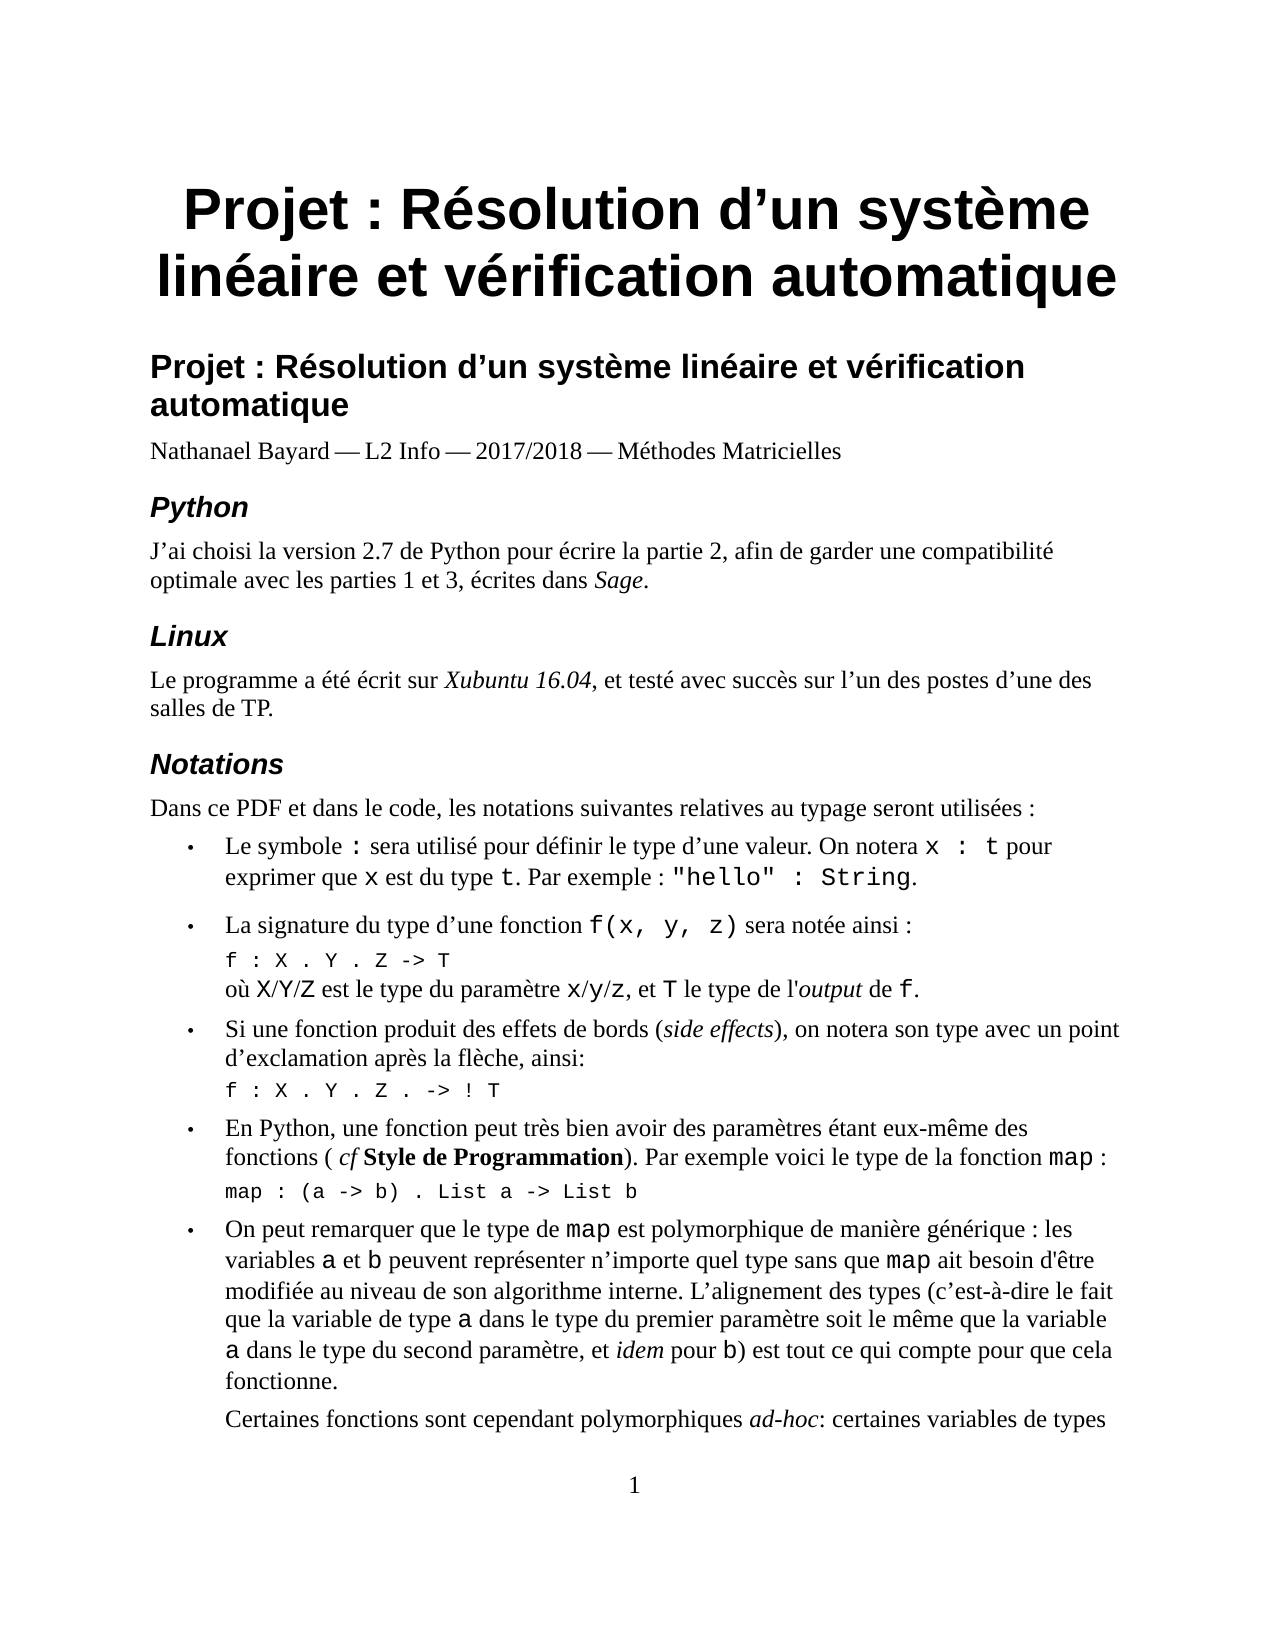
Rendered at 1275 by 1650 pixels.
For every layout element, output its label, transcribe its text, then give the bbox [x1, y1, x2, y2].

list Si une fonction produit des effets de bords (side effects), on notera son type avec un point d’exclamation après la flèche, ainsi: [187, 1014, 1125, 1071]
list où X/Y/Z est le type du paramètre x/y/z, et T le type de l'output de f. [187, 974, 1125, 1005]
list La signature du type d’une fonction f(x, y, z) sera notée ainsi : [187, 911, 1125, 941]
text Dans ce PDF et dans le code, les notations suivantes relatives au typage seront utilisées : [150, 793, 1125, 822]
list map : (a -> b) . List a -> List b [187, 1181, 1125, 1205]
list En Python, une fonction peut très bien avoir des paramètres étant eux-même des fonctions ( cf Style de Programmation). Par exemple voici le type de la fonction map : [187, 1113, 1125, 1172]
list Le symbole : sera utilisé pour définir le type d’une valeur. On notera x : t pour exprimer que x est du type t. Par exemple : "hello" : String. [187, 831, 1125, 893]
list f : X . Y . Z . -> ! T [187, 1080, 1125, 1104]
subtitle Notations [150, 747, 1125, 781]
subtitle Python [150, 490, 1125, 524]
text Le programme a été écrit sur Xubuntu 16.04, et testé avec succès sur l’un des postes d’une des salles de TP. [150, 665, 1125, 722]
text Nathanael Bayard — L2 Info — 2017/2018 — Méthodes Matricielles [150, 436, 1125, 465]
title Projet : Résolution d’un système linéaire et vérification automatique [150, 175, 1125, 309]
list Certaines fonctions sont cependant polymorphiques ad-hoc: certaines variables de types [187, 1404, 1125, 1433]
subtitle Projet : Résolution d’un système linéaire et vérification automatique [150, 347, 1125, 424]
subtitle Linux [150, 619, 1125, 652]
text J’ai choisi la version 2.7 de Python pour écrire la partie 2, afin de garder une compatibilité optimale avec les parties 1 et 3, écrites dans Sage. [150, 536, 1125, 594]
list f : X . Y . Z -> T [187, 950, 1125, 974]
list On peut remarquer que le type de map est polymorphique de manière générique : les variables a et b peuvent représenter n’importe quel type sans que map ait besoin d'être modifiée au niveau de son algorithme interne. L’alignement des types (c’est-à-dire le fait que la variable de type a dans le type du premier paramètre soit le même que la variable a dans le type du second paramètre, et idem pour b) est tout ce qui compte pour que cela fonctionne. [187, 1214, 1125, 1395]
